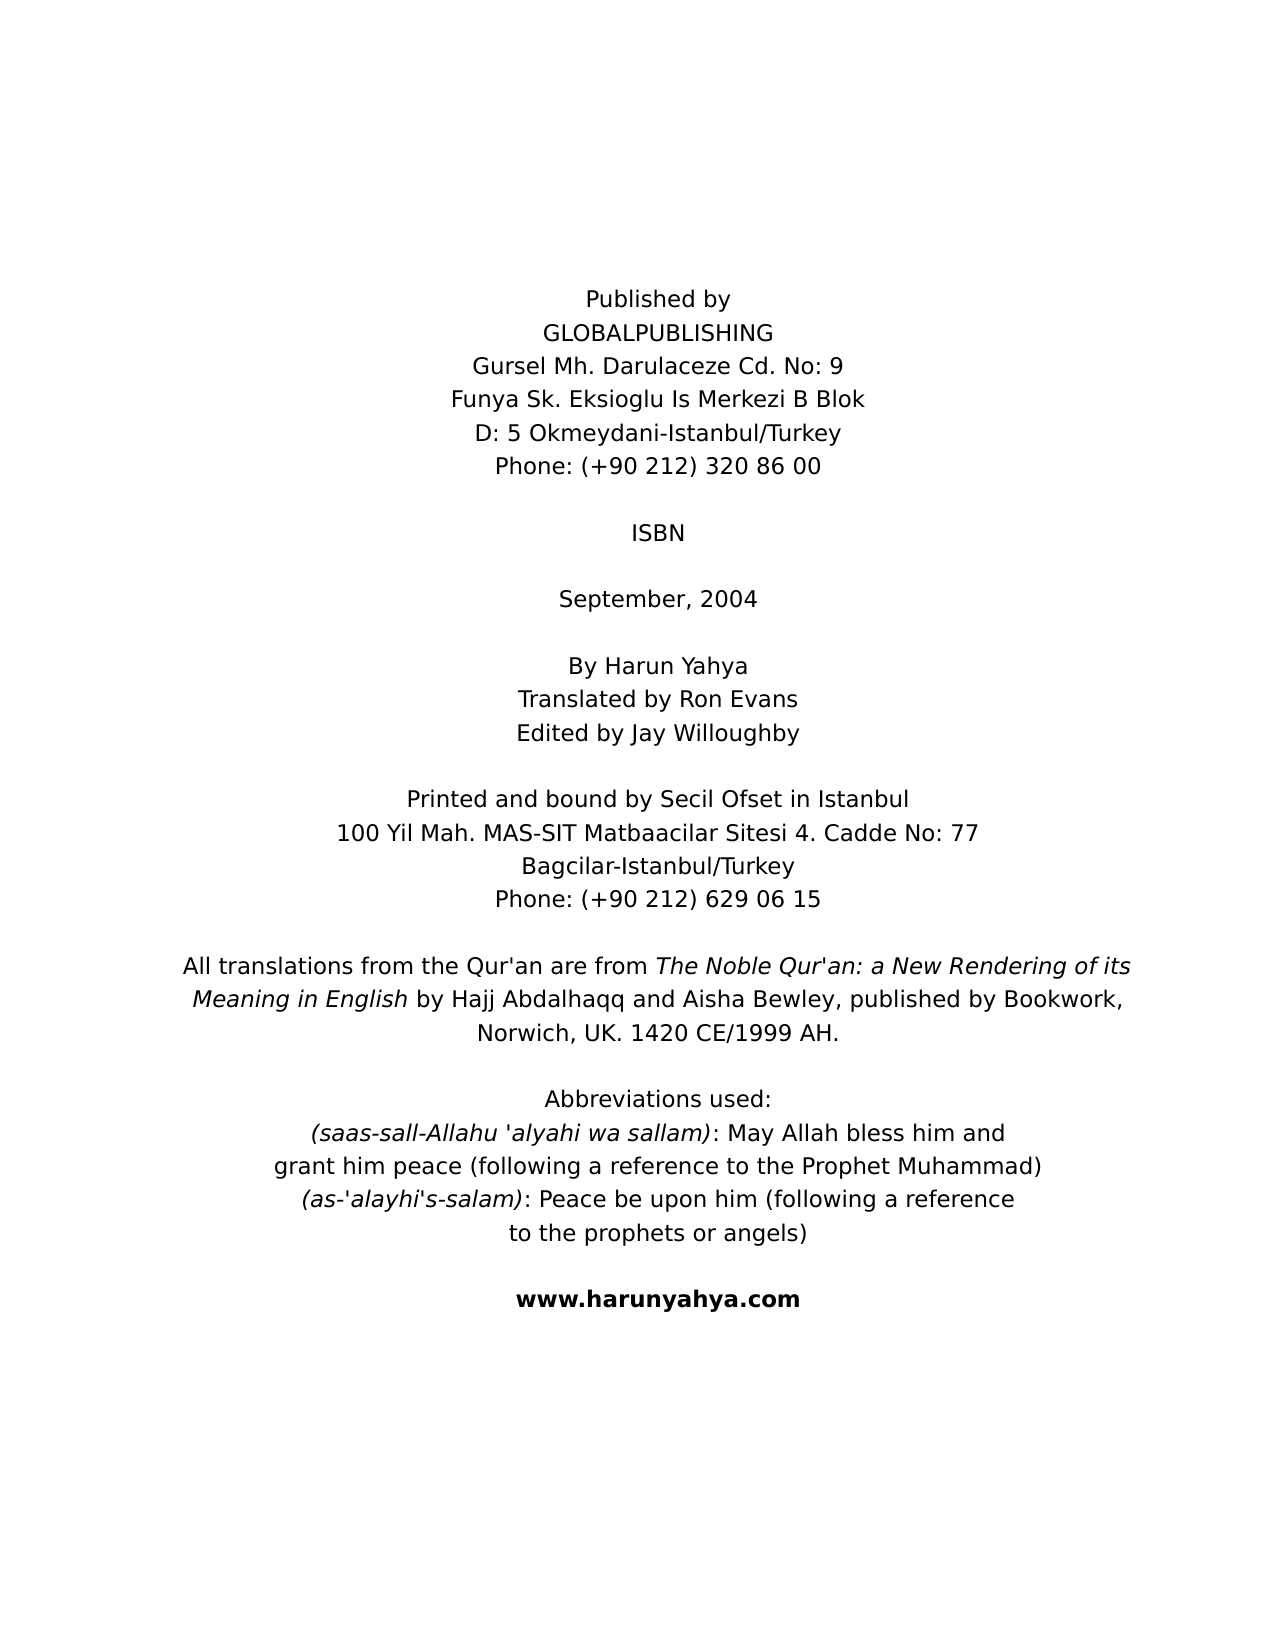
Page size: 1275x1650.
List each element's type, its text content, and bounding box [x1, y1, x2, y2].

text Gursel Mh. Darulaceze Cd. No: 9 [112, 348, 1145, 381]
text Phone: (+90 212) 629 06 15 [112, 881, 1145, 914]
text www.harunyahya.com [112, 1281, 1145, 1314]
text Translated by Ron Evans [112, 681, 1145, 714]
text Edited by Jay Willoughby [112, 714, 1145, 748]
text grant him peace (following a reference to the Prophet Muhammad) [112, 1148, 1145, 1181]
text By Harun Yahya [112, 648, 1145, 681]
text Printed and bound by Secil Ofset in Istanbul [112, 781, 1145, 814]
text Published by [112, 281, 1145, 314]
text Phone: (+90 212) 320 86 00 [112, 448, 1145, 481]
text September, 2004 [112, 581, 1145, 614]
text (as-'alayhi's-salam): Peace be upon him (following a reference [112, 1181, 1145, 1214]
text to the prophets or angels) [112, 1214, 1145, 1248]
text ISBN [112, 514, 1145, 548]
text Funya Sk. Eksioglu Is Merkezi B Blok [112, 381, 1145, 414]
text All translations from the Qur'an are from The Noble Qur'an: a New Rendering of its Meaning in English by Hajj Abdalhaqq and Aisha Bewley, published by Bookwork, Norwich, UK. 1420 CE/1999 AH. [172, 948, 1145, 1048]
text Bagcilar-Istanbul/Turkey [112, 848, 1145, 881]
text Abbreviations used: [112, 1081, 1145, 1114]
text (saas-sall-Allahu 'alyahi wa sallam): May Allah bless him and [112, 1114, 1145, 1148]
text 100 Yil Mah. MAS-SIT Matbaacilar Sitesi 4. Cadde No: 77 [112, 814, 1145, 848]
text D: 5 Okmeydani-Istanbul/Turkey [112, 414, 1145, 448]
text GLOBALPUBLISHING [112, 314, 1145, 348]
